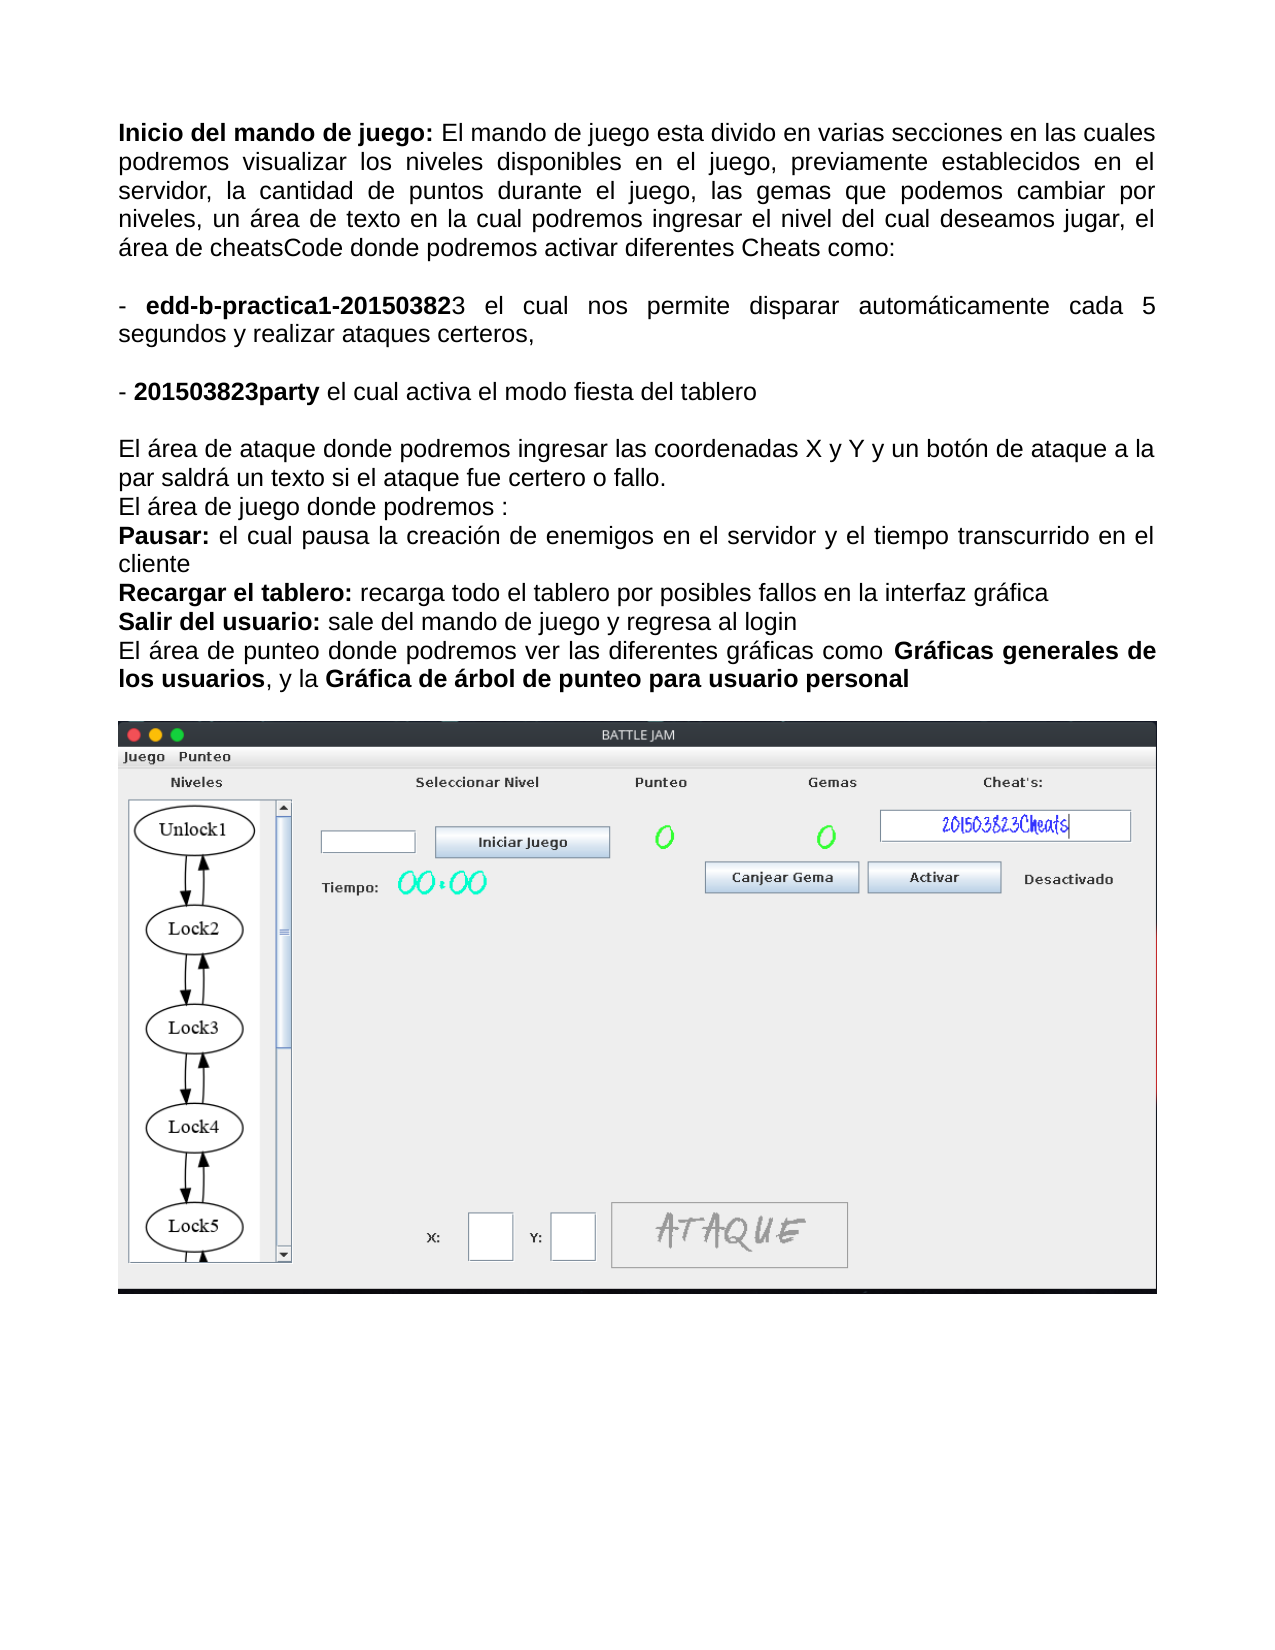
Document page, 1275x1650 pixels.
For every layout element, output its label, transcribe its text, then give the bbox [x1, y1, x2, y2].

picture [118, 721, 1157, 1294]
text - 201503823party el cual activa el modo fiesta del tablero [118, 377, 1157, 406]
text El área de punteo donde podremos ver las diferentes gráficas como Gráficas generales de los usuarios, y la Gráfica de árbol de punteo para usuario personal [118, 636, 1157, 693]
text Recargar el tablero: recarga todo el tablero por posibles fallos en la interfaz gráfica [118, 578, 1157, 607]
text Inicio del mando de juego: El mando de juego esta divido en varias secciones en las cuales podremos visualizar los niveles disponibles en el juego, previamente establecidos en el servidor, la cantidad de puntos durante el juego, las gemas que podemos cambiar por niveles, un área de texto en la cual podremos ingresar el nivel del cual deseamos jugar, el área de cheatsCode donde podremos activar diferentes Cheats como: [118, 118, 1157, 262]
text El área de juego donde podremos : [118, 492, 1157, 521]
text El área de ataque donde podremos ingresar las coordenadas X y Y y un botón de ataque a la par saldrá un texto si el ataque fue certero o fallo. [118, 434, 1157, 492]
text Salir del usuario: sale del mando de juego y regresa al login [118, 607, 1157, 636]
text Pausar: el cual pausa la creación de enemigos en el servidor y el tiempo transcurrido en el cliente [118, 521, 1157, 578]
text - edd-b-practica1-201503823 el cual nos permite disparar automáticamente cada 5 segundos y realizar ataques certeros, [118, 291, 1157, 348]
